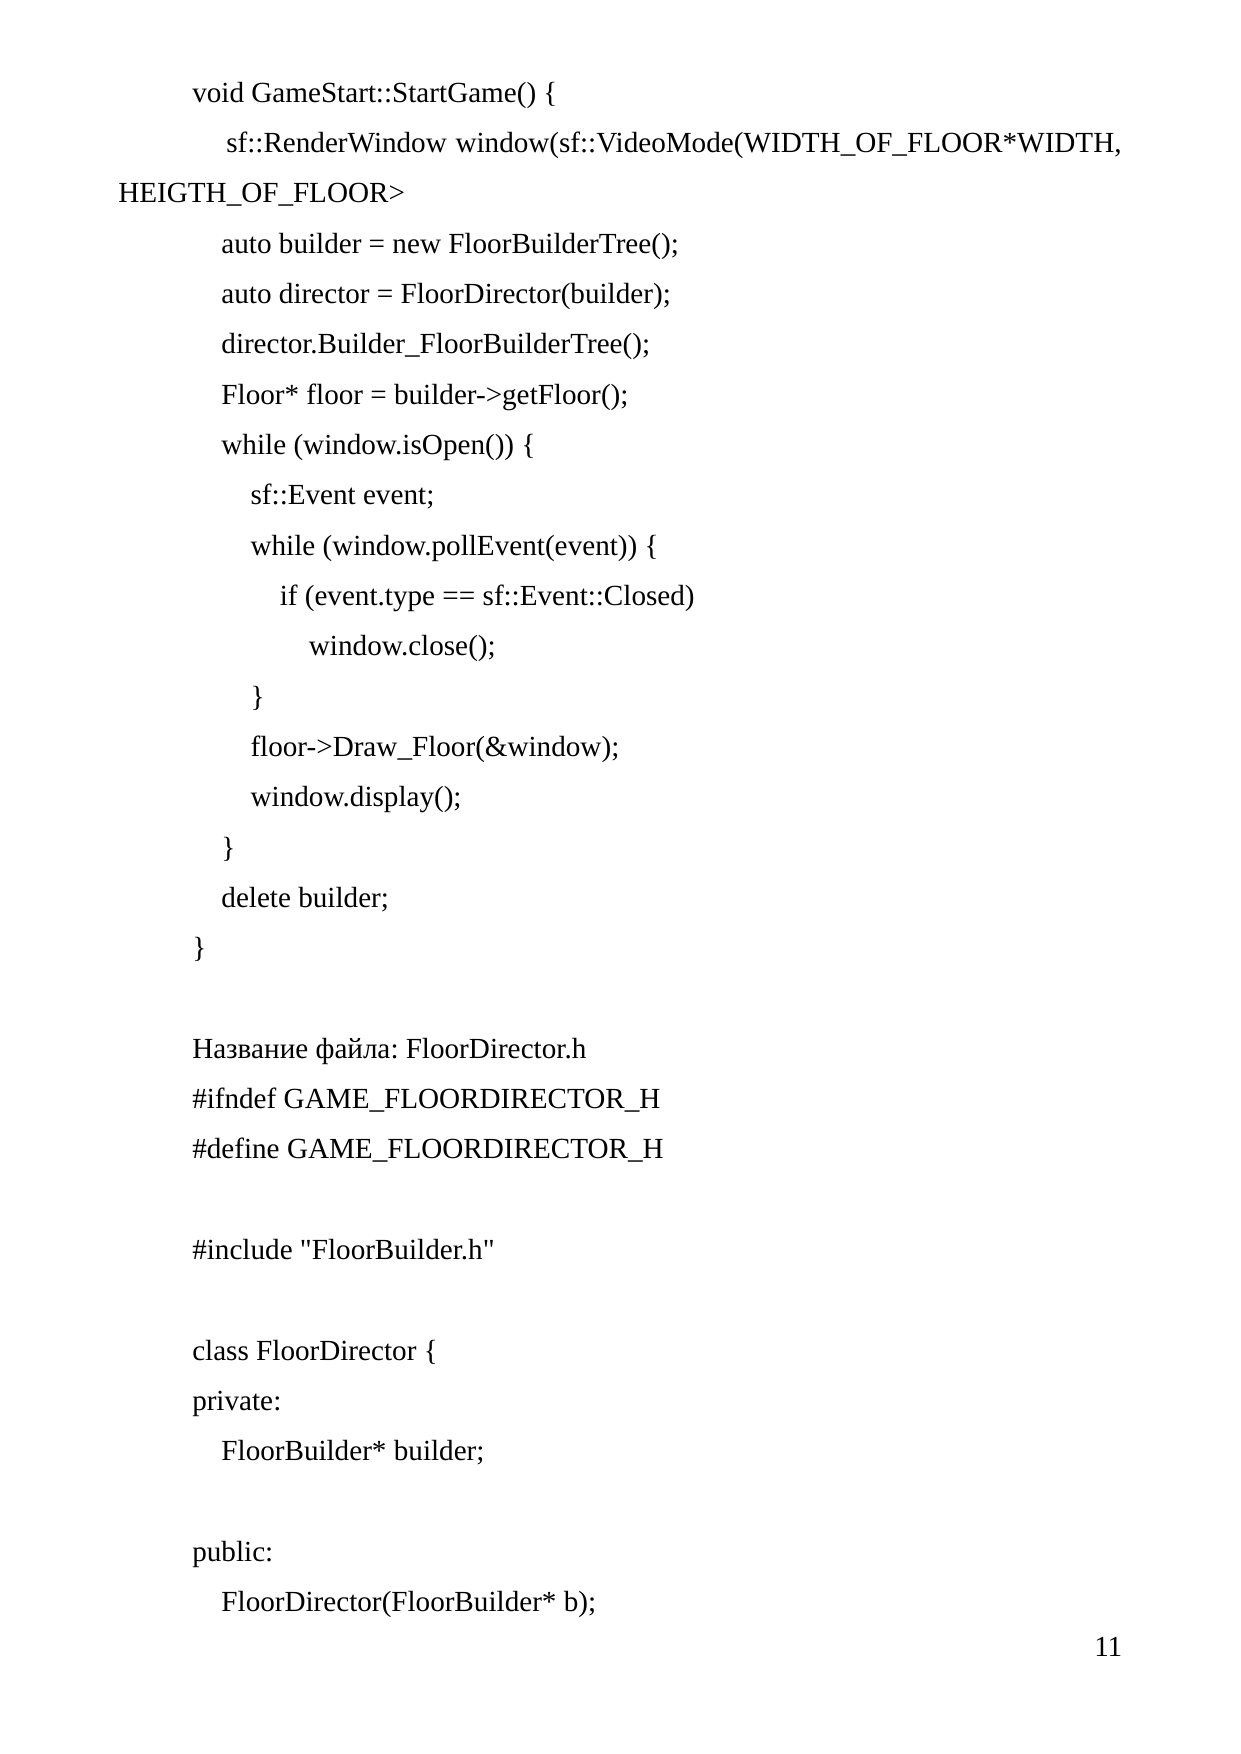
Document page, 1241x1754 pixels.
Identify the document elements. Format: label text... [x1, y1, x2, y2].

text auto director = FloorDirector(builder); [118, 276, 1122, 310]
text private: [118, 1383, 1122, 1417]
text window.display(); [118, 779, 1122, 813]
text public: [118, 1534, 1122, 1568]
text } [118, 679, 1122, 712]
text #include "FloorBuilder.h" [118, 1232, 1122, 1266]
text sf::RenderWindow window(sf::VideoMode(WIDTH_OF_FLOOR*WIDTH, HEIGTH_OF_FLOOR> [118, 125, 1122, 209]
text #define GAME_FLOORDIRECTOR_H [118, 1132, 1122, 1165]
text } [118, 830, 1122, 863]
text floor->Draw_Floor(&window); [118, 729, 1122, 763]
text window.close(); [118, 628, 1122, 662]
text director.Builder_FloorBuilderTree(); [118, 327, 1122, 360]
text Название файла: FloorDirector.h [118, 1031, 1122, 1064]
text void GameStart::StartGame() { [118, 75, 1122, 108]
text Floor* floor = builder->getFloor(); [118, 377, 1122, 410]
text FloorDirector(FloorBuilder* b); [118, 1584, 1122, 1618]
text } [118, 930, 1122, 964]
text auto builder = new FloorBuilderTree(); [118, 226, 1122, 259]
text if (event.type == sf::Event::Closed) [118, 578, 1122, 612]
text #ifndef GAME_FLOORDIRECTOR_H [118, 1081, 1122, 1115]
text while (window.isOpen()) { [118, 427, 1122, 461]
text FloorBuilder* builder; [118, 1433, 1122, 1467]
text class FloorDirector { [118, 1333, 1122, 1366]
text sf::Event event; [118, 477, 1122, 511]
text delete builder; [118, 880, 1122, 913]
text while (window.pollEvent(event)) { [118, 528, 1122, 561]
